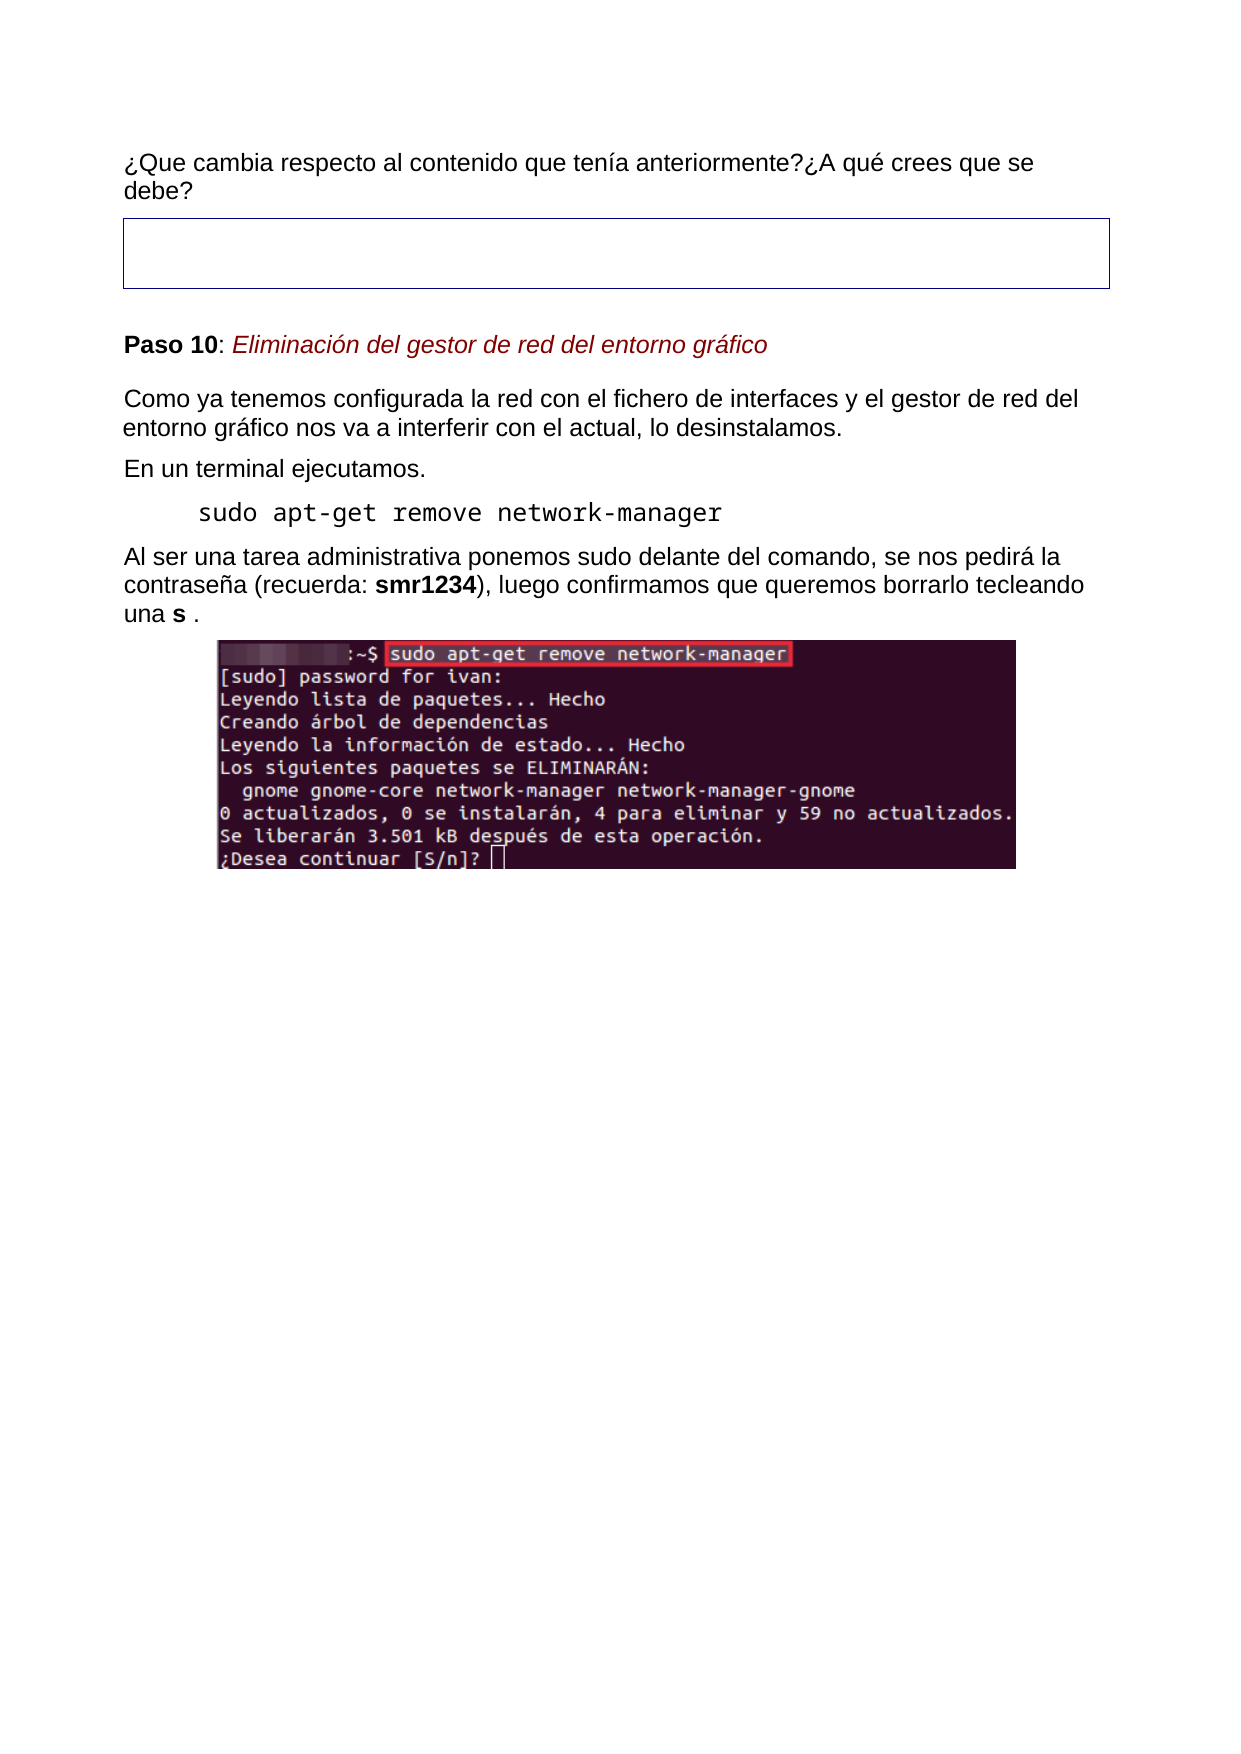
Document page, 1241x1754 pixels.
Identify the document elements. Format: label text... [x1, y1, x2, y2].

subtitle Como ya tenemos configurada la red con el fichero de interfaces y el gestor de red del entorno gráfico nos va a interferir con el actual, lo desinstalamos. [122, 384, 1109, 441]
text Al ser una tarea administrativa ponemos sudo delante del comando, se nos pedirá la contraseña (recuerda: smr1234), luego confirmamos que queremos borrarlo tecleando una s . [123, 542, 1109, 628]
table_header [124, 219, 1109, 288]
picture [216, 640, 1016, 869]
text Paso 10: Eliminación del gestor de red del entorno gráfico [123, 330, 1109, 359]
text En un terminal ejecutamos. [122, 454, 1109, 483]
text sudo apt-get remove network-manager [197, 495, 1109, 529]
text ¿Que cambia respecto al contenido que tenía anteriormente?¿A qué crees que se debe? [123, 148, 1109, 205]
